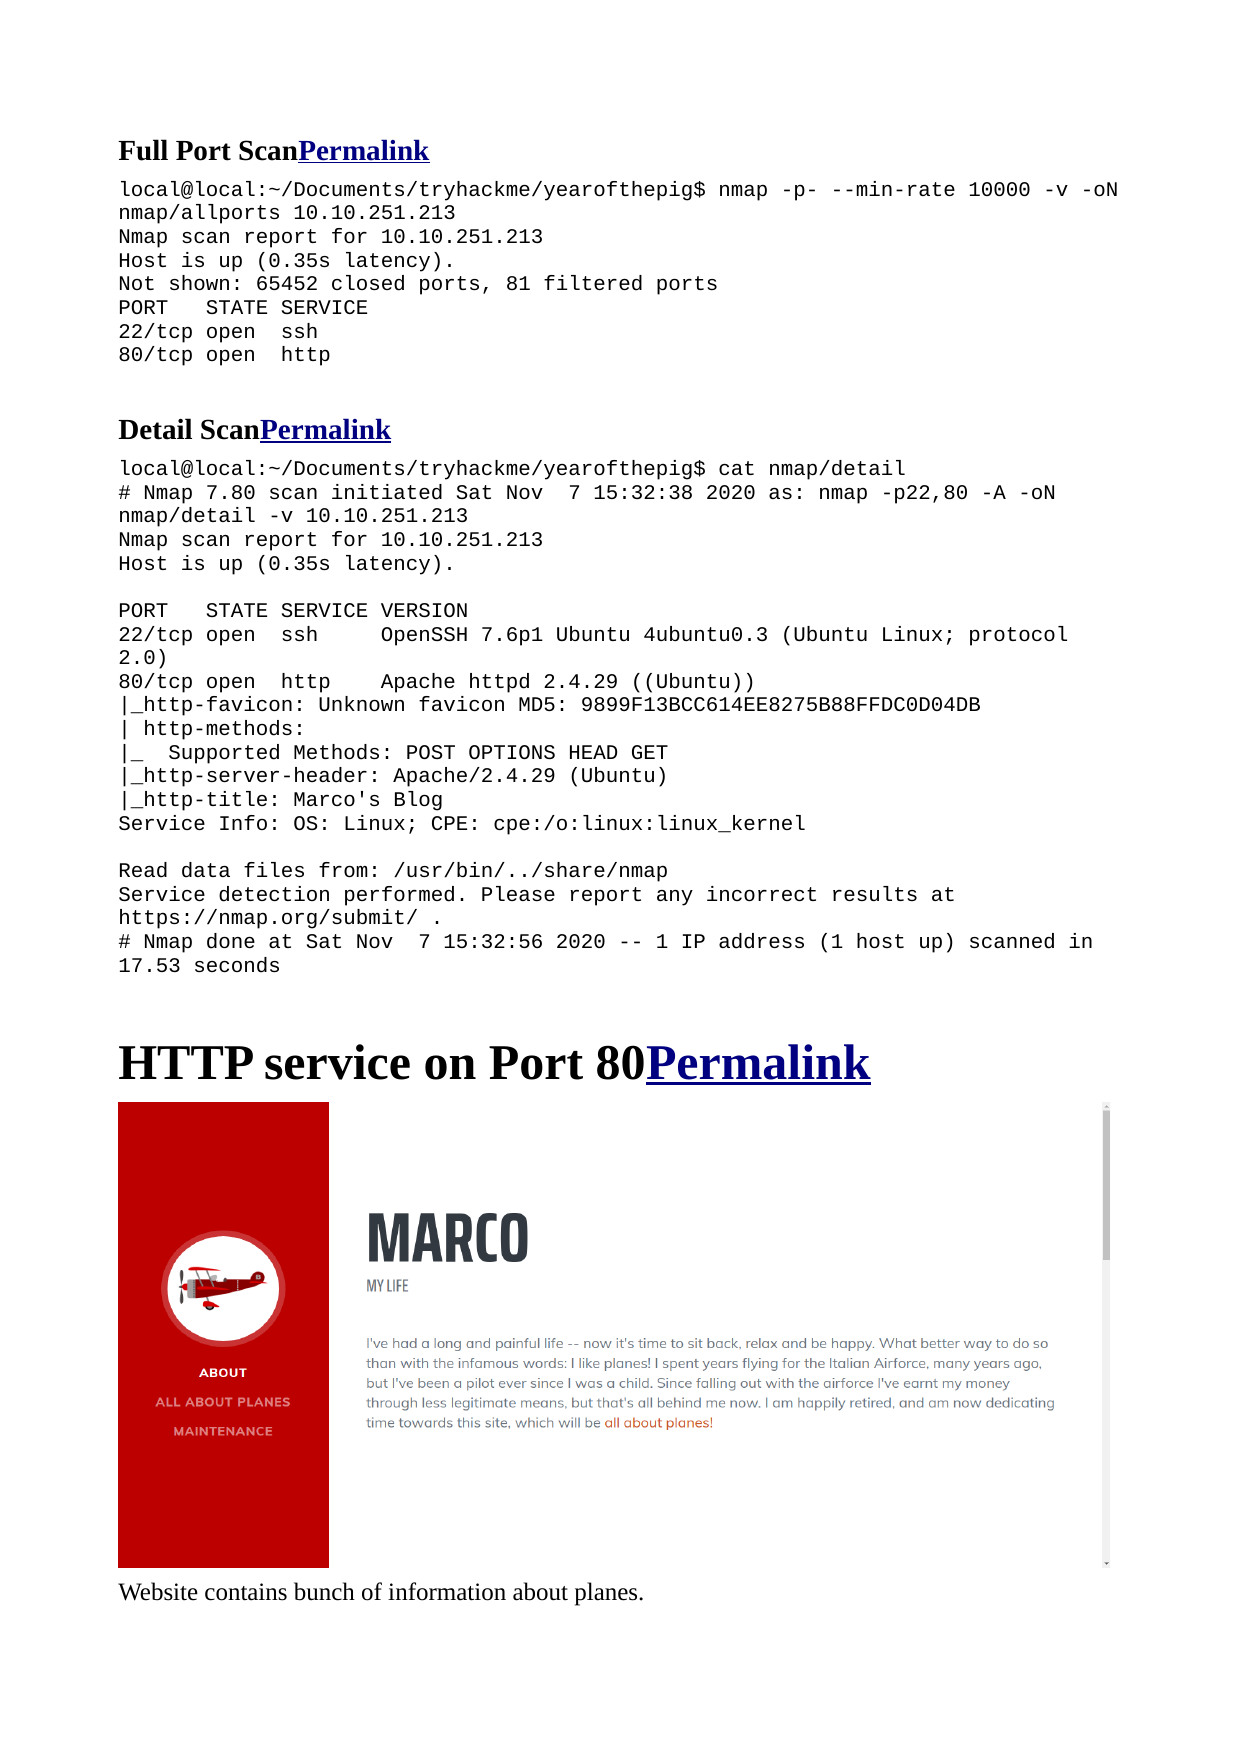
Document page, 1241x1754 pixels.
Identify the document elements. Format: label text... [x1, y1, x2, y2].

text # Nmap done at Sat Nov 7 15:32:56 2020 -- 1 IP address (1 host up) scanned in 17.53 seconds [118, 931, 1122, 978]
text |_http-server-header: Apache/2.4.29 (Ubuntu) [118, 765, 1122, 789]
text Host is up (0.35s latency). [118, 553, 1122, 576]
text Service detection performed. Please report any incorrect results at https://nmap.org/submit/ . [118, 884, 1122, 931]
text 22/tcp open ssh [118, 321, 1122, 344]
text 22/tcp open ssh OpenSSH 7.6p1 Ubuntu 4ubuntu0.3 (Ubuntu Linux; protocol 2.0) [118, 623, 1122, 671]
text Website contains bunch of information about planes. [118, 1103, 1122, 1606]
text 80/tcp open http Apache httpd 2.4.29 ((Ubuntu)) [118, 671, 1122, 694]
text |_http-title: Marco's Blog [118, 789, 1122, 813]
text Service Info: OS: Linux; CPE: cpe:/o:linux:linux_kernel [118, 813, 1122, 836]
text local@local:~/Documents/tryhackme/yearofthepig$ cat nmap/detail [118, 458, 1122, 482]
text |_http-favicon: Unknown favicon MD5: 9899F13BCC614EE8275B88FFDC0D04DB [118, 694, 1122, 718]
text Nmap scan report for 10.10.251.213 [118, 529, 1122, 553]
text local@local:~/Documents/tryhackme/yearofthepig$ nmap -p- --min-rate 10000 -v -oN nmap/allports 10.10.251.213 [118, 179, 1122, 226]
text 80/tcp open http [118, 344, 1122, 368]
text |_ Supported Methods: POST OPTIONS HEAD GET [118, 742, 1122, 765]
text PORT STATE SERVICE [118, 297, 1122, 321]
text # Nmap 7.80 scan initiated Sat Nov 7 15:32:38 2020 as: nmap -p22,80 -A -oN nmap/detail -v 10.10.251.213 [118, 482, 1122, 529]
text | http-methods: [118, 718, 1122, 742]
text Not shown: 65452 closed ports, 81 filtered ports [118, 273, 1122, 297]
text Read data files from: /usr/bin/../share/nmap [118, 860, 1122, 884]
text Host is up (0.35s latency). [118, 250, 1122, 273]
text PORT STATE SERVICE VERSION [118, 600, 1122, 623]
subtitle HTTP service on Port 80Permalink [118, 1033, 1122, 1090]
subtitle Full Port ScanPermalink [118, 133, 1122, 166]
subtitle Detail ScanPermalink [118, 412, 1122, 446]
picture [118, 1102, 1111, 1568]
text Nmap scan report for 10.10.251.213 [118, 226, 1122, 250]
